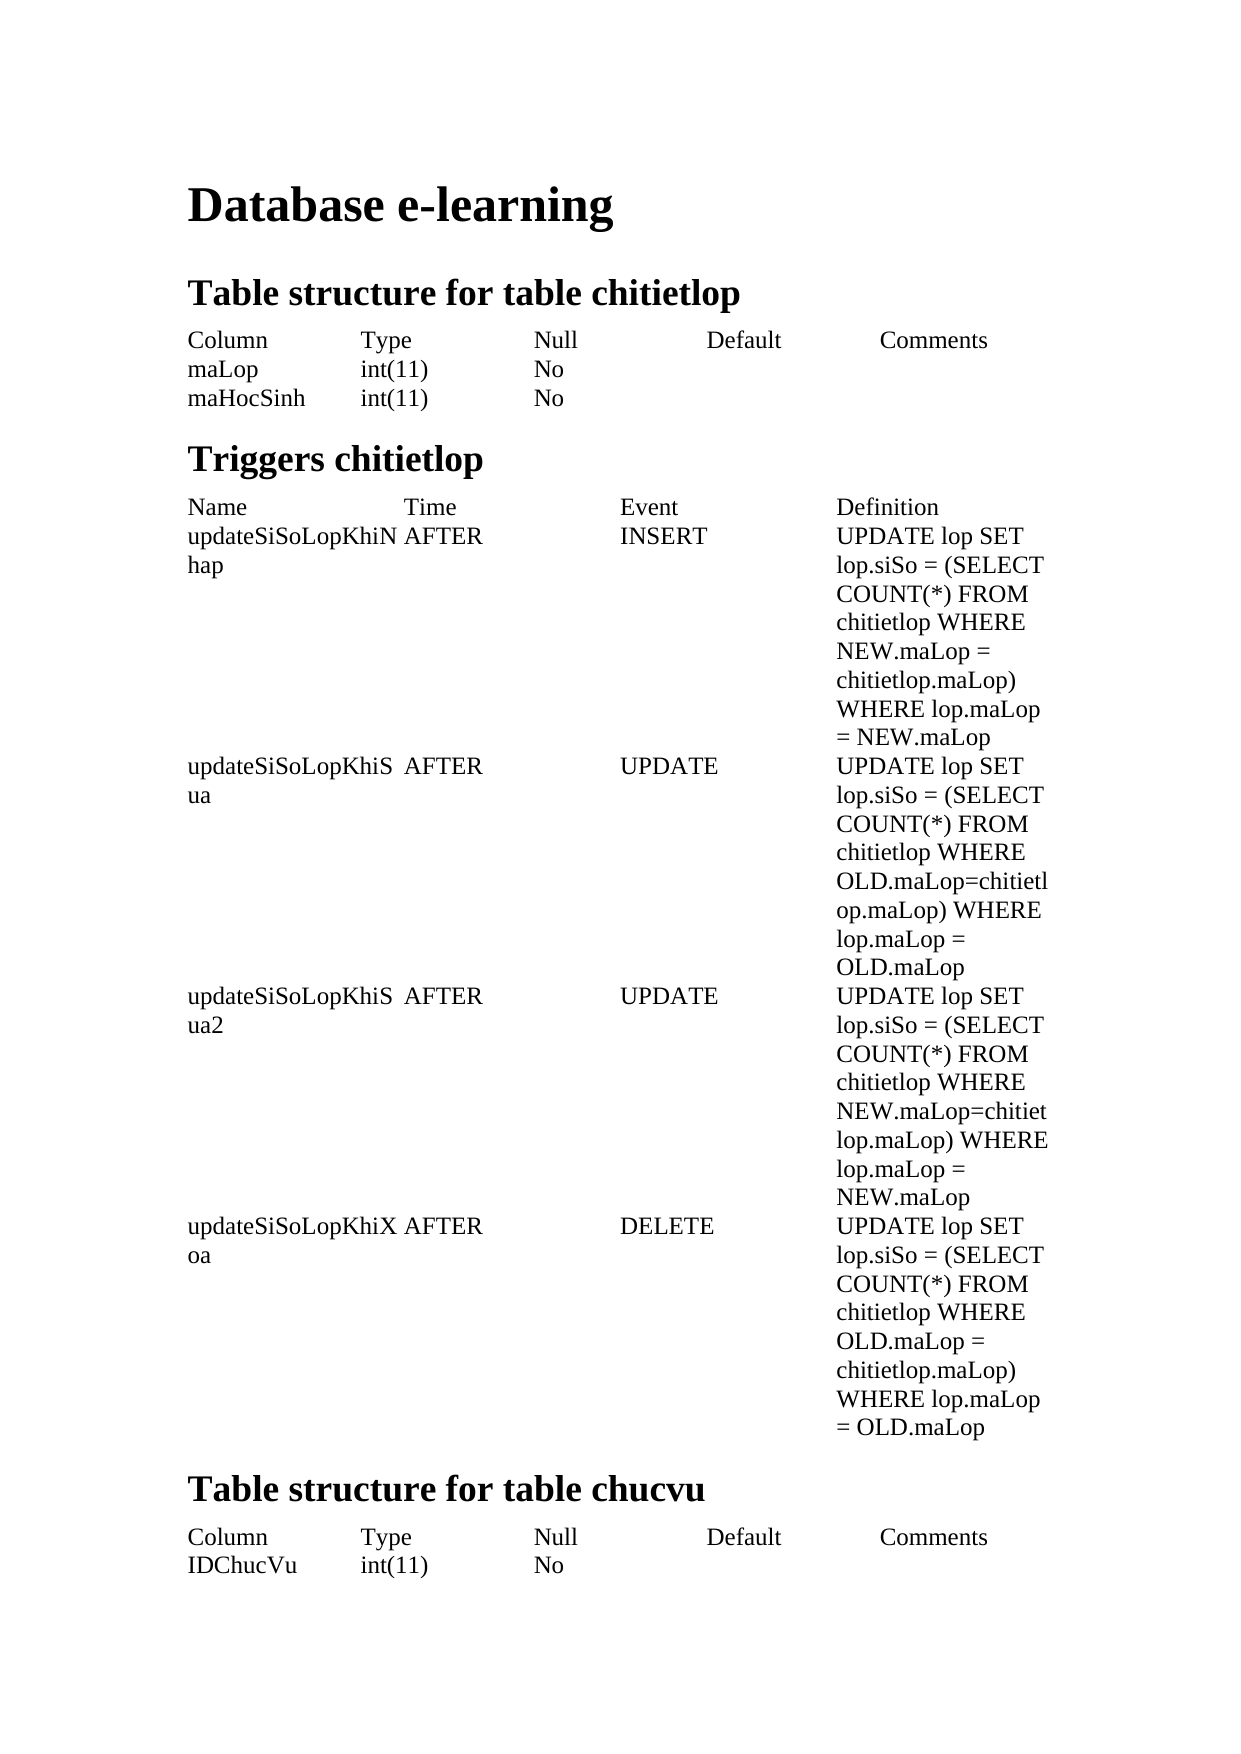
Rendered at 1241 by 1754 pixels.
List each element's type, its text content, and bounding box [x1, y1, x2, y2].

table_cell No [534, 383, 706, 412]
table_header Comments [880, 326, 1053, 354]
table_header Default [706, 326, 879, 354]
subtitle Table structure for table chucvu [187, 1466, 1053, 1509]
table_cell UPDATE lop SET lop.siSo = (SELECT COUNT(*) FROM chitietlop WHERE NEW.maLop=chitietlop.maLop) WHERE lop.maLop = NEW.maLop [836, 981, 1053, 1211]
table_cell int(11) [360, 1551, 533, 1579]
table_header Name [188, 493, 404, 521]
table_cell updateSiSoLopKhiSua [188, 751, 404, 981]
table_cell DELETE [620, 1211, 836, 1441]
subtitle Table structure for table chitietlop [187, 270, 1053, 313]
table_cell updateSiSoLopKhiXoa [188, 1211, 404, 1441]
table_header Column [188, 1522, 360, 1551]
table_cell UPDATE [620, 981, 836, 1211]
table_cell No [534, 354, 706, 383]
table_header Null [534, 326, 706, 354]
table_header Comments [880, 1522, 1053, 1551]
table_cell maHocSinh [188, 383, 360, 412]
table_cell UPDATE lop SET lop.siSo = (SELECT COUNT(*) FROM chitietlop WHERE NEW.maLop = chitietlop.maLop) WHERE lop.maLop = NEW.maLop [836, 521, 1053, 751]
table_header Default [706, 1522, 879, 1551]
table_cell maLop [188, 354, 360, 383]
table_cell AFTER [404, 751, 620, 981]
table_cell [706, 354, 879, 383]
table_cell UPDATE lop SET lop.siSo = (SELECT COUNT(*) FROM chitietlop WHERE OLD.maLop=chitietlop.maLop) WHERE lop.maLop = OLD.maLop [836, 751, 1053, 981]
table_header Null [534, 1522, 706, 1551]
subtitle Database e-learning [187, 175, 1053, 232]
table_cell updateSiSoLopKhiSua2 [188, 981, 404, 1211]
table_cell AFTER [404, 1211, 620, 1441]
table_cell [880, 383, 1053, 412]
table_cell updateSiSoLopKhiNhap [188, 521, 404, 751]
table_header Time [404, 493, 620, 521]
table_cell UPDATE lop SET lop.siSo = (SELECT COUNT(*) FROM chitietlop WHERE OLD.maLop = chitietlop.maLop) WHERE lop.maLop = OLD.maLop [836, 1211, 1053, 1441]
table_header Event [620, 493, 836, 521]
table_header Type [360, 1522, 533, 1551]
table_cell [880, 354, 1053, 383]
table_cell [706, 383, 879, 412]
table_cell UPDATE [620, 751, 836, 981]
table_cell AFTER [404, 521, 620, 751]
table_cell INSERT [620, 521, 836, 751]
table_cell No [534, 1551, 706, 1579]
table_header Column [188, 326, 360, 354]
subtitle Triggers chitietlop [187, 437, 1053, 480]
table_cell AFTER [404, 981, 620, 1211]
table_cell int(11) [360, 354, 533, 383]
table_header Definition [836, 493, 1053, 521]
table_cell [706, 1551, 879, 1579]
table_cell int(11) [360, 383, 533, 412]
table_cell IDChucVu [188, 1551, 360, 1579]
table_header Type [360, 326, 533, 354]
table_cell [880, 1551, 1053, 1579]
